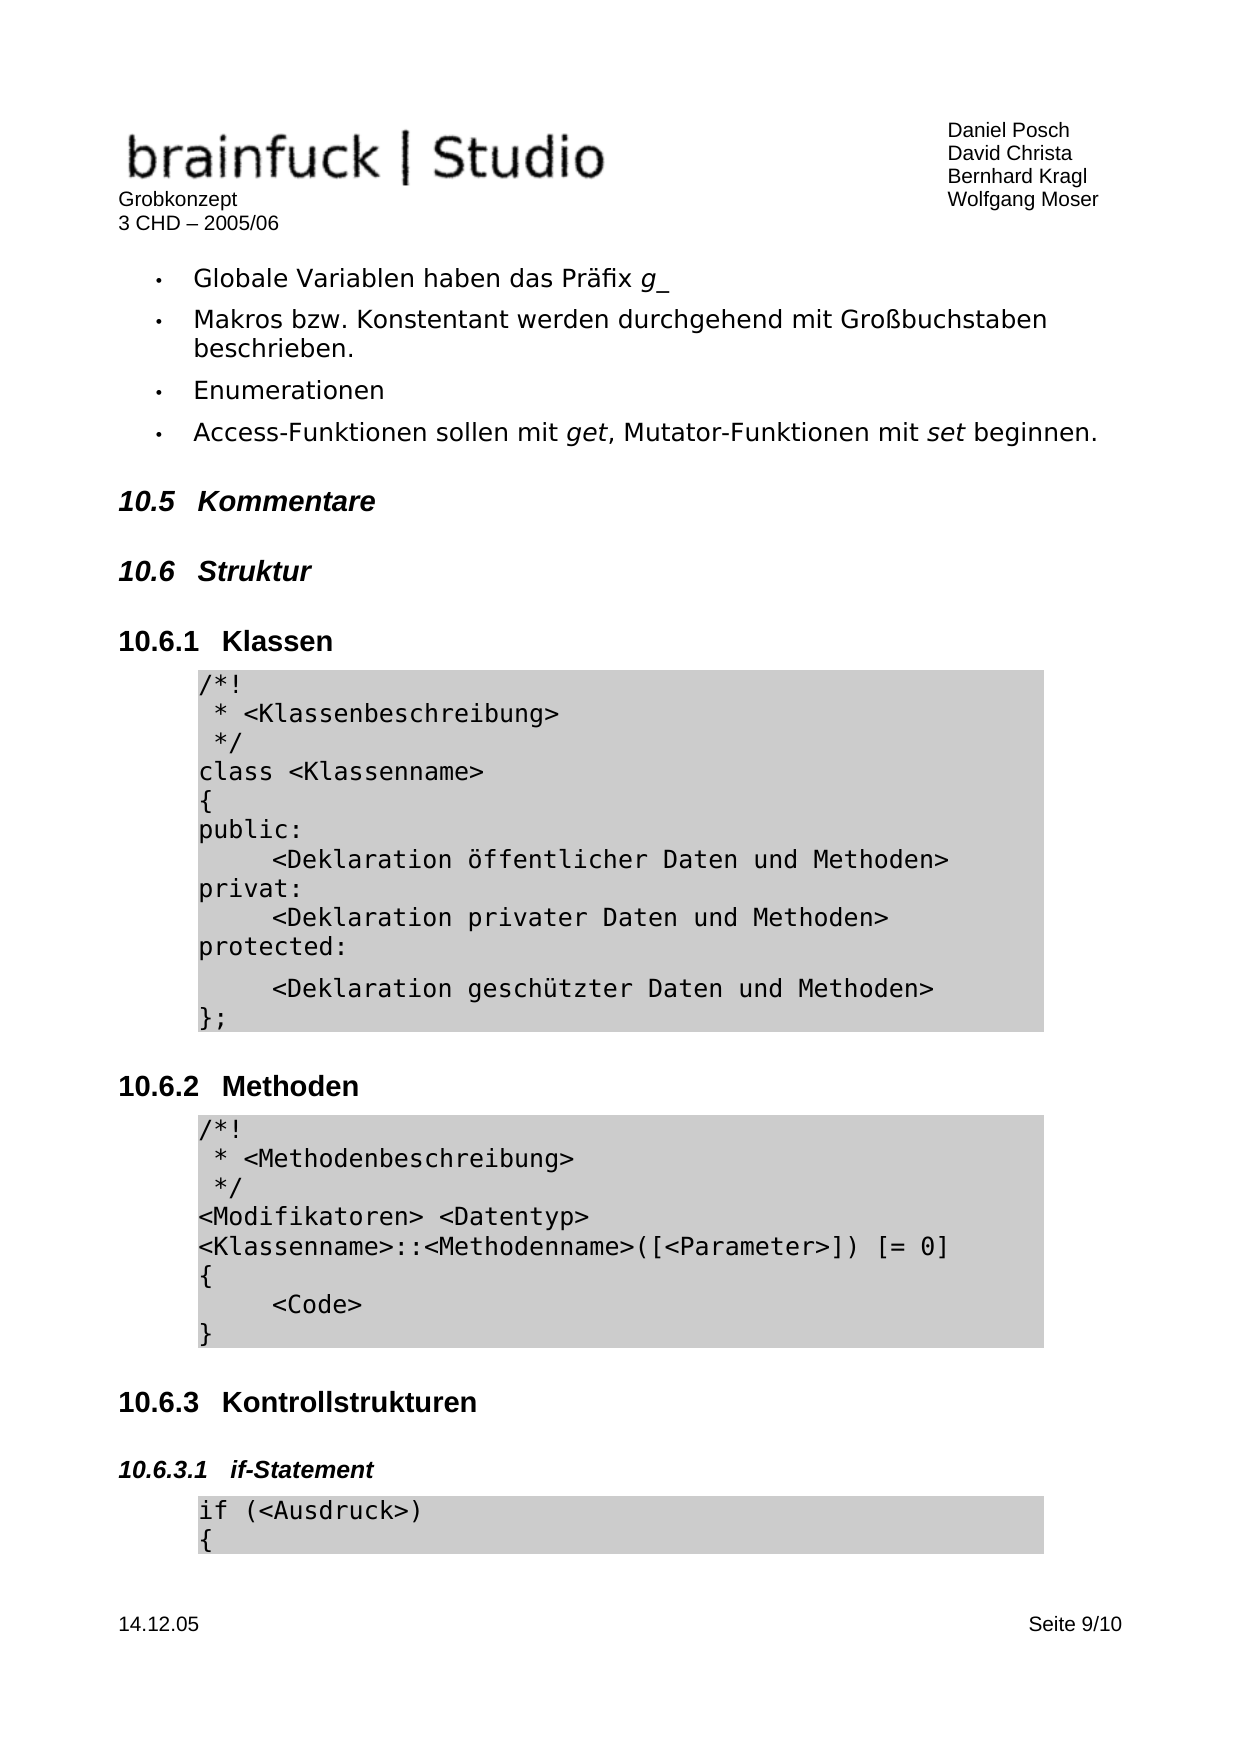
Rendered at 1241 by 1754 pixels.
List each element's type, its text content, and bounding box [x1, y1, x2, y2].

subtitle if-Statement [118, 1456, 1122, 1484]
text /*! * <Klassenbeschreibung> */ class <Klassenname> { public: <Deklaration öffentlicher Daten und Methoden> privat: <Deklaration privater Daten und Methoden> protected: [198, 670, 1044, 962]
list Makros bzw. Konstentant werden durchgehend mit Großbuchstaben beschrieben. [156, 305, 1122, 364]
subtitle Struktur [118, 555, 1122, 587]
subtitle Kommentare [118, 484, 1122, 517]
list Globale Variablen haben das Präfix g_ [156, 264, 1122, 293]
list Access-Funktionen sollen mit get, Mutator-Funktionen mit set beginnen. [156, 418, 1122, 447]
subtitle Kontrollstrukturen [118, 1386, 1122, 1418]
picture [118, 118, 609, 187]
text /*! * <Methodenbeschreibung> */ <Modifikatoren> <Datentyp> <Klassenname>::<Methodenname>([<Parameter>]) [= 0] { <Code> } [198, 1115, 1044, 1348]
subtitle Klassen [118, 625, 1122, 657]
text <Deklaration geschützter Daten und Methoden> }; [198, 974, 1044, 1032]
text if (<Ausdruck>) { [198, 1496, 1044, 1554]
subtitle Methoden [118, 1070, 1122, 1102]
list Enumerationen [156, 376, 1122, 405]
